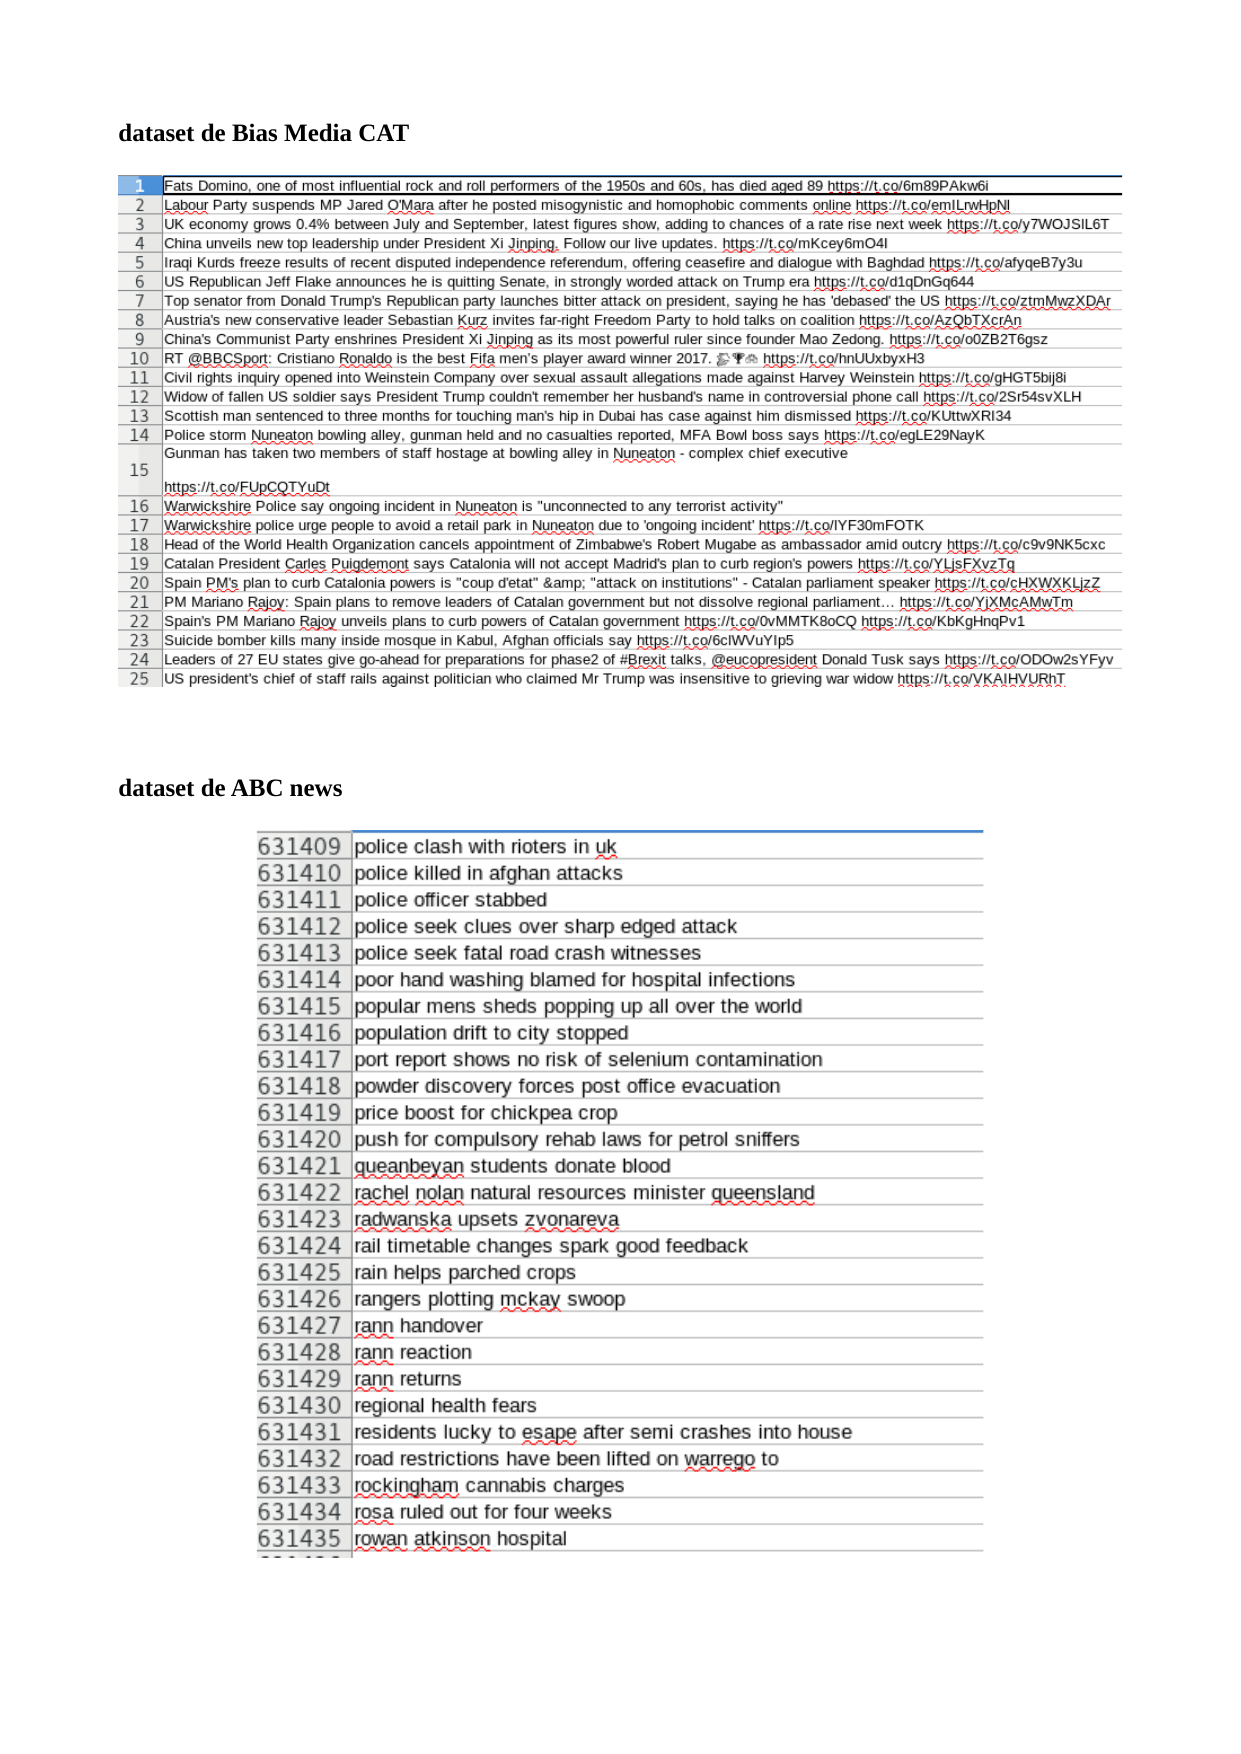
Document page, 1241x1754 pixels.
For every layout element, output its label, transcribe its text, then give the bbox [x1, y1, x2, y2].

text dataset de Bias Media CAT [118, 118, 1122, 147]
picture [118, 175, 1123, 687]
text dataset de ABC news [118, 773, 1122, 802]
picture [256, 830, 984, 1558]
